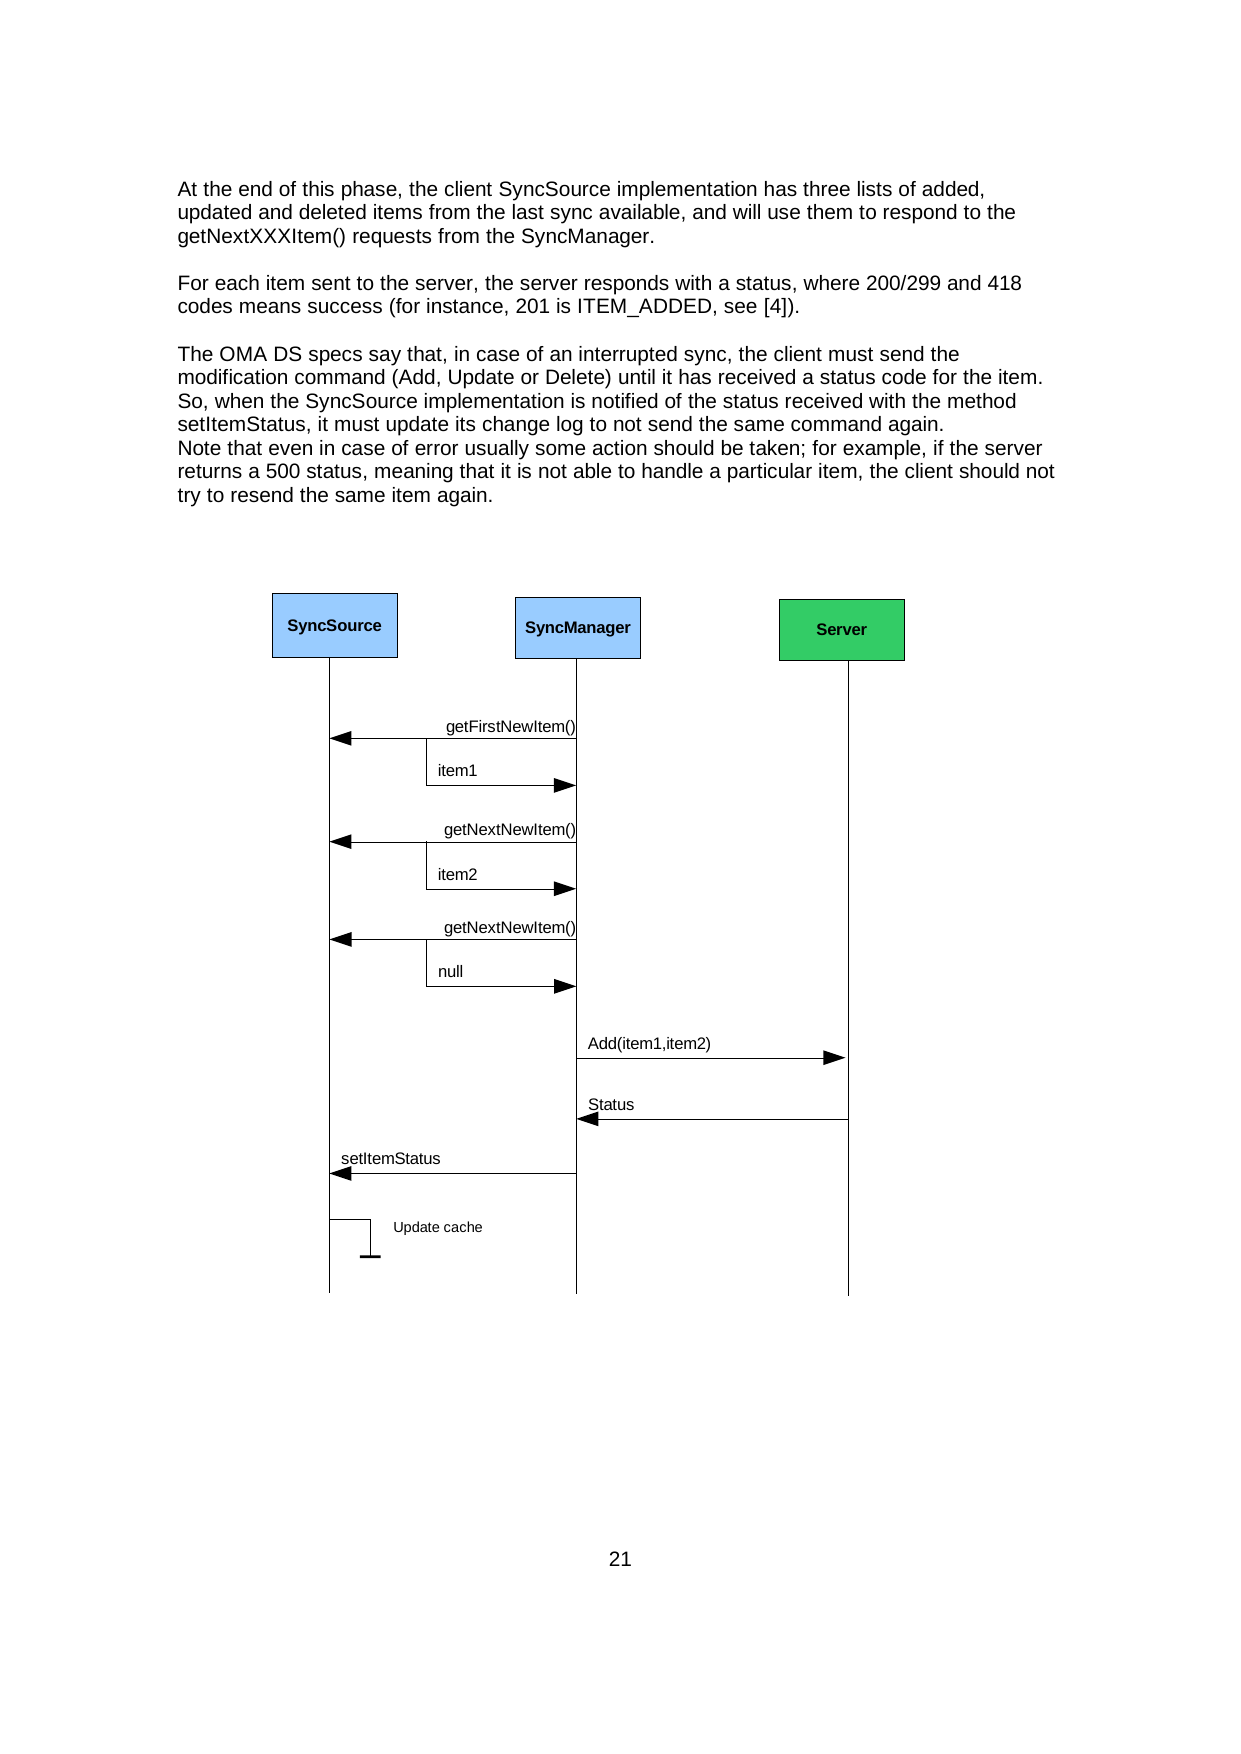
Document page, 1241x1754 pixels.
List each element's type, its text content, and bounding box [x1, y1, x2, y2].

text For each item sent to the server, the server responds with a status, where 200/299 and 418 codes means success (for instance, 201 is ITEM_ADDED, see [4]). [177, 271, 1063, 318]
text At the end of this phase, the client SyncSource implementation has three lists of added, updated and deleted items from the last sync available, and will use them to respond to the getNextXXXItem() requests from the SyncManager. [177, 177, 1063, 248]
text The OMA DS specs say that, in case of an interrupted sync, the client must send the modification command (Add, Update or Delete) until it has received a status code for the item. So, when the SyncSource implementation is notified of the status received with the method setItemStatus, it must update its change log to not send the same command again. [177, 342, 1063, 436]
text Note that even in case of error usually some action should be taken; for example, if the server returns a 500 status, meaning that it is not able to handle a particular item, the client should not try to resend the same item again. [177, 436, 1063, 507]
